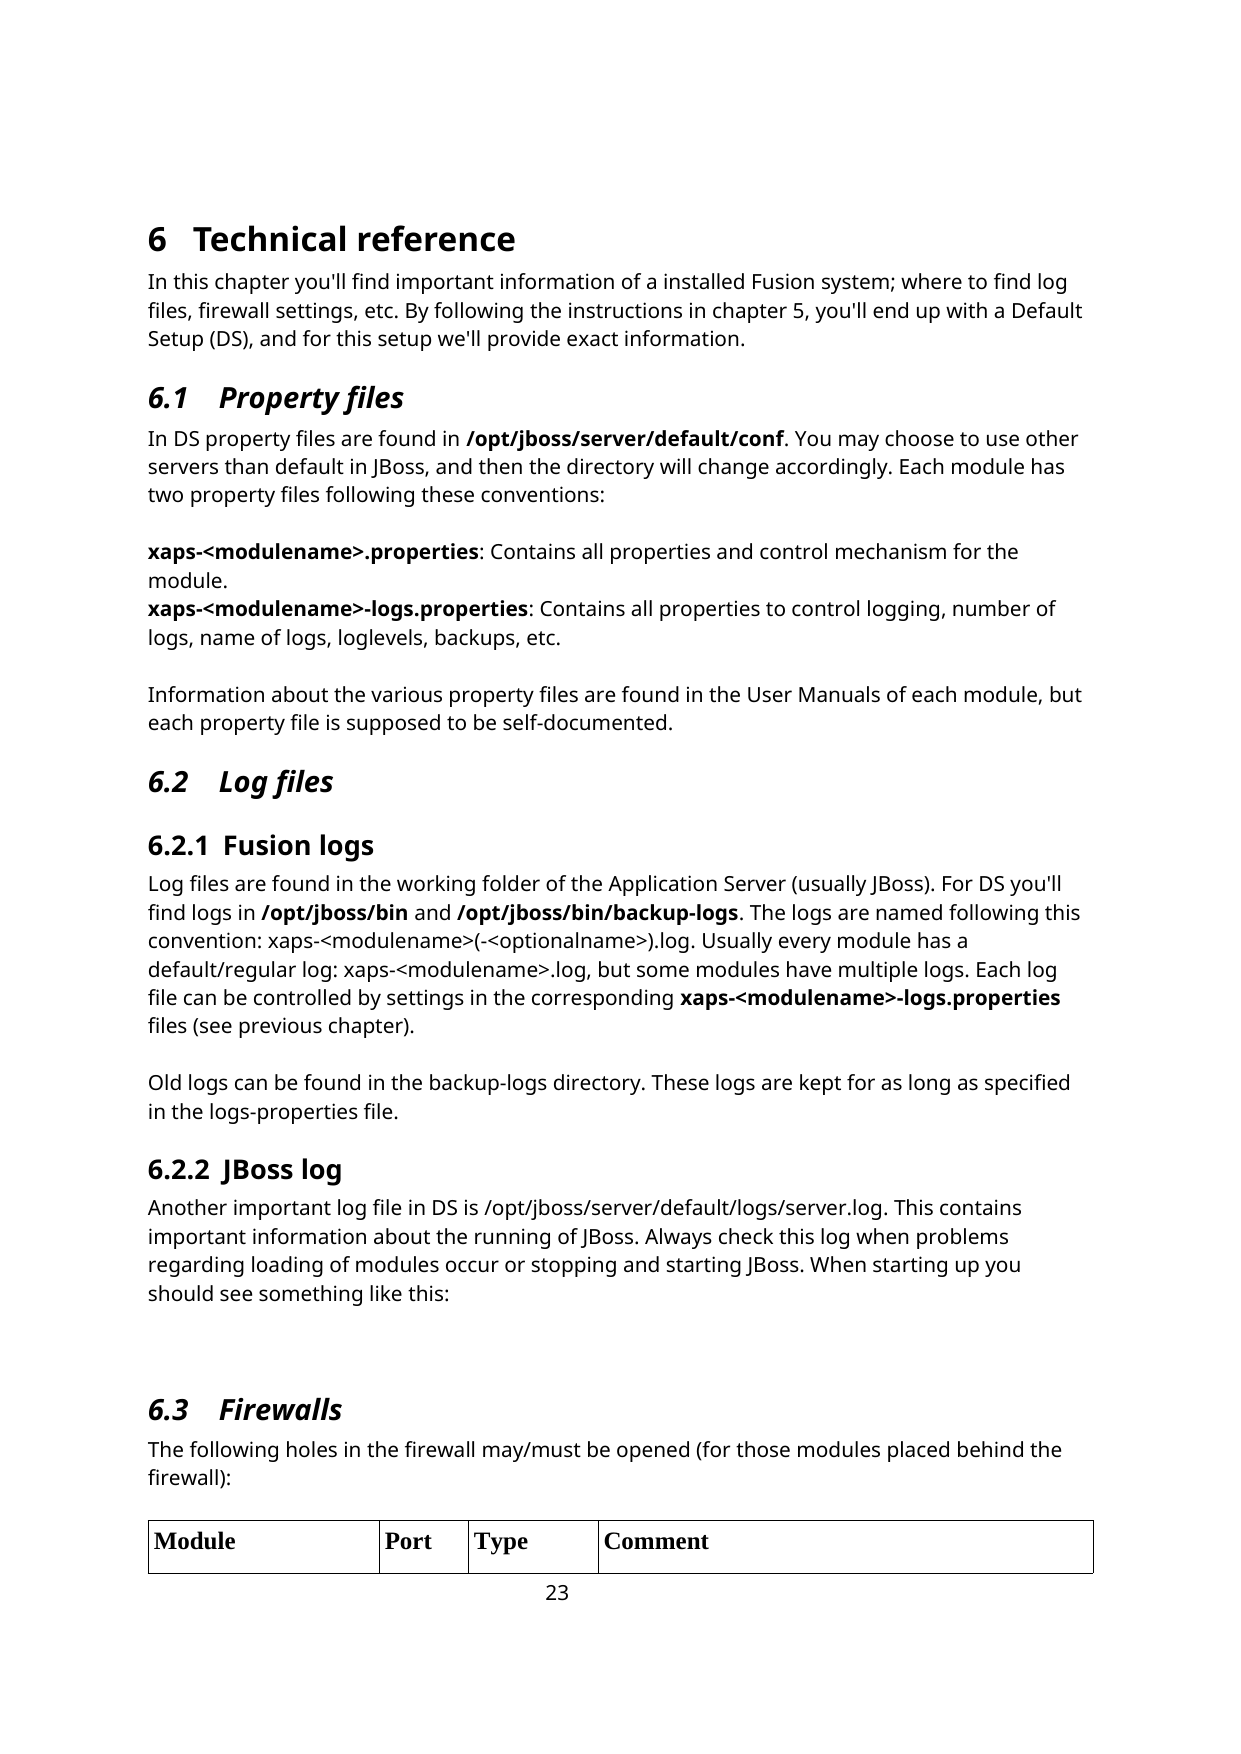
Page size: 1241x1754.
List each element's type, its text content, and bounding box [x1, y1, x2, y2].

text Log files are found in the working folder of the Application Server (usually JBoss). For DS you'll find logs in /opt/jboss/bin and /opt/jboss/bin/backup-logs. The logs are named following this convention: xaps-<modulename>(-<optionalname>).log. Usually every module has a default/regular log: xaps-<modulename>.log, but some modules have multiple logs. Each log file can be controlled by settings in the corresponding xaps-<modulename>-logs.properties files (see previous chapter). [148, 869, 1092, 1040]
table_header Comment [599, 1521, 1093, 1573]
subtitle Fusion logs [148, 826, 1092, 863]
text Another important log file in DS is /opt/jboss/server/default/logs/server.log. This contains important information about the running of JBoss. Always check this log when problems regarding loading of modules occur or stopping and starting JBoss. When starting up you should see something like this: [148, 1193, 1092, 1307]
subtitle JBoss log [148, 1150, 1092, 1187]
table_header Type [469, 1521, 598, 1573]
subtitle Firewalls [148, 1389, 1092, 1429]
text In DS property files are found in /opt/jboss/server/default/conf. You may choose to use other servers than default in JBoss, and then the directory will change accordingly. Each module has two property files following these conventions: [148, 424, 1092, 509]
table_header Port [380, 1521, 468, 1573]
table_header Module [149, 1521, 379, 1573]
subtitle Technical reference [148, 216, 1092, 261]
subtitle Property files [148, 378, 1092, 417]
subtitle Log files [148, 762, 1092, 801]
text xaps-<modulename>-logs.properties: Contains all properties to control logging, number of logs, name of logs, loglevels, backups, etc. [148, 594, 1092, 651]
text Old logs can be found in the backup-logs directory. These logs are kept for as long as specified in the logs-properties file. [148, 1068, 1092, 1125]
text Information about the various property files are found in the User Manuals of each module, but each property file is supposed to be self-documented. [148, 680, 1092, 737]
text xaps-<modulename>.properties: Contains all properties and control mechanism for the module. [148, 537, 1092, 594]
text In this chapter you'll find important information of a installed Fusion system; where to find log files, firewall settings, etc. By following the instructions in chapter 5, you'll end up with a Default Setup (DS), and for this setup we'll provide exact information. [148, 267, 1092, 353]
text The following holes in the firewall may/must be opened (for those modules placed behind the firewall): [148, 1435, 1092, 1492]
